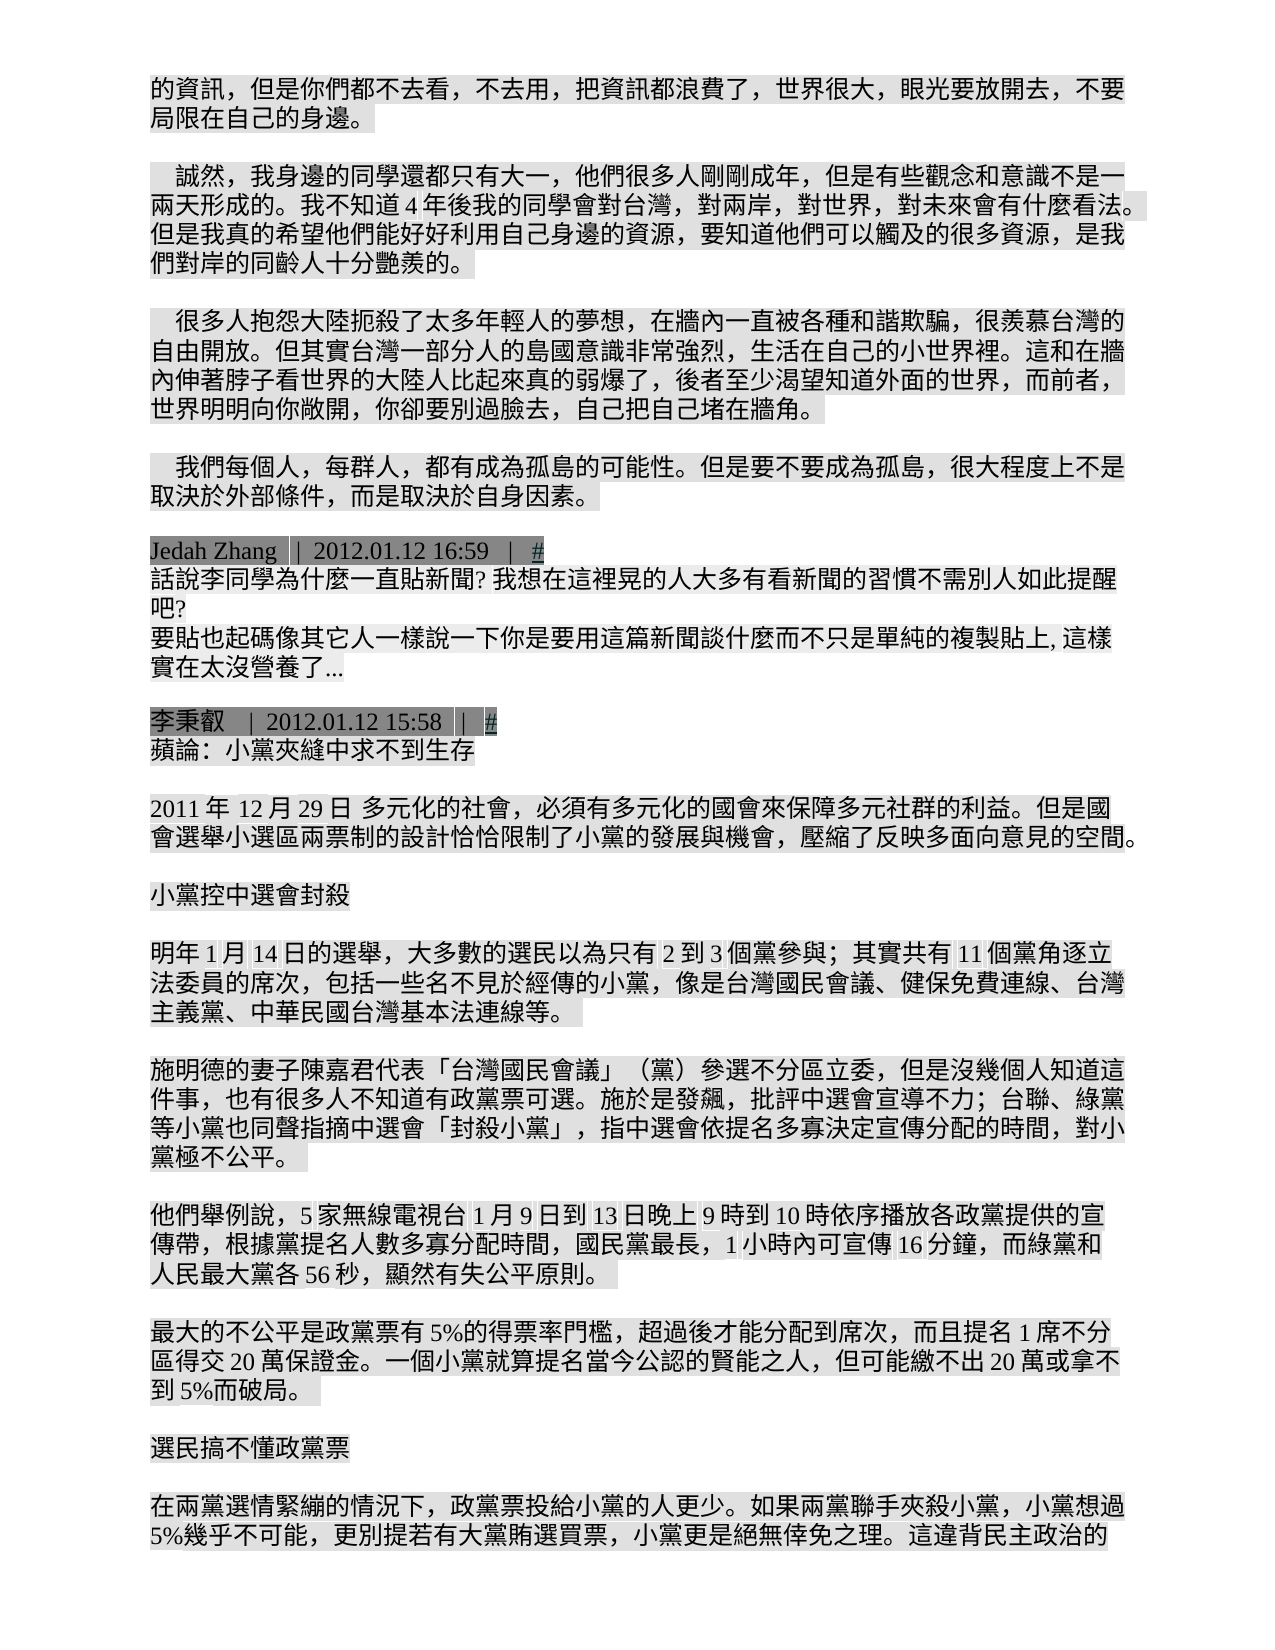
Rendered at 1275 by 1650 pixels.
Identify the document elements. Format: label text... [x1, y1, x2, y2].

text 李秉叡 | 2012.01.12 15:58 | # [150, 707, 1125, 736]
text 話說李同學為什麼一直貼新聞? 我想在這裡晃的人大多有看新聞的習慣不需別人如此提醒吧? 要貼也起碼像其它人一樣說一下你是要用這篇新聞談什麼而不只是單純的複製貼上, 這樣實在太沒營養了... [150, 565, 1125, 682]
text 李同學（或李老师？）天天在贴新闻，我也来贴一个。是一个大陆学生在台湾的见闻感受。真是说到我心里去了。 我常去台湾，记得有一次在高雄，在电视上看到有关北韩的报道，以前没见过的，着实让我兴奋了好一阵子。可是就那一次，以后每次看电视都是岛里的那点事。小猫卡着下不来变成国内要闻各大台轮番播不算什么，我看到过好多类似的，每次都不敢相信自己的眼睛。 大陆的电视我基本不看的，他们有他们更大的问题。但是台湾有这么好的条件，应该要好很多倍才是呀。 -------------------------------------------------- 大陸人在台灣－孤島與高牆 2012-01-15 01:44 旺報 【（蔡博藝／浙江湖州）】 我和台灣同學的交往互動中偶爾也會扯到「國家大事」，這個沒有辦法避免。 有一天和兩個台灣同學看電視，新聞正好在報藍綠互掐，我同學就罵他們搞得亂糟糟。我在一旁苦笑：「至少你們還有機會真正地投票。」她則一臉不屑說：「我有票也不去投。」我問她為什麼，她很認真說：「這些人都不配我的選票。」我當場被她震撼到。 對政治少有看法 震撼的原因有兩個，首先這個女生是個平日裡瘋瘋癲癲，有點脫線的性格，沒想到她會有這麼深沉的一面。第二個原因，我很少遇到會說台灣不好的台灣人，也很少遇到對於政治有自己看法的台灣同學。 就我目前生活範圍所及的同齡人裡，台灣同學講起台灣時，都會很驕傲地說，台灣民主又自由，大家的論調幾乎都一樣，讓我很懷疑這句話有沒有被光榮地寫入台灣的教科書。很多人很愛很愛台灣，愛到眼裡揉不進沙子。 某天和台灣同學晚飯後，扯到了點政治問題，我說大陸沒有台灣的民主機制之類的東西，一副憂國憂民的腔調。這時先前那位令我震撼的女生說，她們這一代台灣人很少關心政治，台灣發生了什麼大事很多人都不關心，不像我們還會去關注國家和社會。我說，應該是因為生活的太幸福了吧。她點點頭，然後，猶豫了一下說：「我不得不講實話了，現在的台灣小孩子很多都是無腦。」於是，我再次被她結結實實地震撼到了。 我之前也和兩位台灣1980後的學長們聊過，他們也講到過類似問題。我和我的台灣同學很難講起有關國家和社會的問題，他們很多人沒興趣，也講不出話來。 臉書內容太空泛 大陸很多人羨慕牆外可以用FB（Facebook），可以無限自由地點擊世界。但說實話，同樣作為社交網絡，FB的內容含金量遠遠不及大陸的人人網。有位台灣學長天天泡人人，我當時就覺得很奇怪，幸福的台灣人民沒有高牆有FB，幹嘛還跑來玩人人。他說，FB實在太沒內容了。 事實的確如此，我在FB上發照片會有很多人按讚，但是發文章很少有人看，轉載一些思想性的東西常常是連個讚都沒有。我在FB上很少看到有人發文章，大部分是打卡簽到，一頁拉下去看到的幾乎都是，「我和誰一起在哪吃了什麼」或「誰今天笑死我了」。附加一張幾個人45度角仰拍的大頭照。然後這條狀態下面就會顯示：幾個人說讚。 我在FB上看到稍微有料一點的東西，基本上是人人網裡前段時間已經過氣的內容，點開後是截了一半的東西，想看下文必須要按讚，然後才會顯示全文。而且一個版面裡有一半是廣告。 比起外界，台灣同學更喜歡沉浸在自己的世界裡。朋友過生日，是很多人的頭等大事，他們會去拉路人拍VCR表達對自己朋友的祝福。通宵做很大的生日牌，一張一張地剪貼照片，把牌子貼得滿滿。提前好幾個禮拜策畫生日party。他們會很用心的經營自己的生活，讀好自己的書，玩好自己的樂，對朋友掏心掏肺，讓人感覺真誠的沒有辦法拒絕。但是，他們很少去關心外界。 視野窄浪費資訊 這當然也和台灣的媒體有關係。台灣的電視新聞裡大多都是內部的民生新聞，偶爾穿插大陸和國際新聞。民生新聞裡，大到選舉，小到市井都會播報。而這些新聞的細微程度是很令人吃驚的，我曾看到過一隻小貓被卡在燈箱上下不來的「新聞」，被反覆報導了好幾輪，而等了半天的國際新聞則少得可憐。我本來以為是時段和頻道的問題，但是我在任何時段都一直沒找到我需要的頻道。 當打開台灣人常用的門戶網站雅虎奇摩時，你會發現，首頁的新聞只有可憐巴巴的一塊豆腐乾。大部分版面都是購物、美容和各種廣告。 台灣沒有牆，其實只要有心，就可以找到很多大陸沒有的資訊，但是很多台灣的同學除非寫報告找資料的時候，否則都不會去碰。我突然想起電腦老師講過的話：網上有那麼多的資訊，但是你們都不去看，不去用，把資訊都浪費了，世界很大，眼光要放開去，不要局限在自己的身邊。 誠然，我身邊的同學還都只有大一，他們很多人剛剛成年，但是有些觀念和意識不是一兩天形成的。我不知道4年後我的同學會對台灣，對兩岸，對世界，對未來會有什麼看法。但是我真的希望他們能好好利用自己身邊的資源，要知道他們可以觸及的很多資源，是我們對岸的同齡人十分艷羨的。 很多人抱怨大陸扼殺了太多年輕人的夢想，在牆內一直被各種和諧欺騙，很羨慕台灣的自由開放。但其實台灣一部分人的島國意識非常強烈，生活在自己的小世界裡。這和在牆內伸著脖子看世界的大陸人比起來真的弱爆了，後者至少渴望知道外面的世界，而前者，世界明明向你敞開，你卻要別過臉去，自己把自己堵在牆角。 我們每個人，每群人，都有成為孤島的可能性。但是要不要成為孤島，很大程度上不是取決於外部條件，而是取決於自身因素。 [150, 75, 1125, 511]
text 蘋論：小黨夾縫中求不到生存 2011年 12月29日 多元化的社會，必須有多元化的國會來保障多元社群的利益。但是國會選舉小選區兩票制的設計恰恰限制了小黨的發展與機會，壓縮了反映多面向意見的空間。 小黨控中選會封殺 明年1月14日的選舉，大多數的選民以為只有2到3個黨參與；其實共有11個黨角逐立法委員的席次，包括一些名不見於經傳的小黨，像是台灣國民會議、健保免費連線、台灣主義黨、中華民國台灣基本法連線等。 施明德的妻子陳嘉君代表「台灣國民會議」（黨）參選不分區立委，但是沒幾個人知道這件事，也有很多人不知道有政黨票可選。施於是發飆，批評中選會宣導不力；台聯、綠黨等小黨也同聲指摘中選會「封殺小黨」，指中選會依提名多寡決定宣傳分配的時間，對小黨極不公平。 他們舉例說，5家無線電視台1月9日到13日晚上9時到10時依序播放各政黨提供的宣傳帶，根據黨提名人數多寡分配時間，國民黨最長，1小時內可宣傳16分鐘，而綠黨和人民最大黨各56秒，顯然有失公平原則。 最大的不公平是政黨票有5%的得票率門檻，超過後才能分配到席次，而且提名1席不分區得交20萬保證金。一個小黨就算提名當今公認的賢能之人，但可能繳不出20萬或拿不到5%而破局。 選民搞不懂政黨票 在兩黨選情緊繃的情況下，政黨票投給小黨的人更少。如果兩黨聯手夾殺小黨，小黨想過5%幾乎不可能，更別提若有大黨賄選買票，小黨更是絕無倖免之理。這違背民主政治的原理，也是美國兩黨通吃體制遭到批判的原因。 以前次立委選舉來看，34席的政黨不分區立委，新黨、台聯只獲得不到4%的選票，其他8個黨得票率都在1%以下，小黨遭全軍殲滅。今年更難，因為小黨沒有總統候選人母雞帶小雞，聲勢拉抬不起來。又由於中選會的宣導馬虎，至今很多選民還搞不懂什麼是不分區政黨票，以為區域立委投給張三，政黨票就必須投給張三的政黨。如果這樣下去，今年小黨仍然是全軍覆沒的宿命。 應施壓兩大黨修法 為落實民主多元化的目標，希望新會期的立院能夠修法降低門檻到3%。但是很困難，無異與虎謀皮，兩大黨當然不願給小黨機會，一定團結起來拒絕修法。這是零和遊戲，需要民間對立委施以巨大的壓力才有可能。 [150, 736, 1125, 1551]
text Jedah Zhang | 2012.01.12 16:59 | # [150, 536, 1125, 565]
